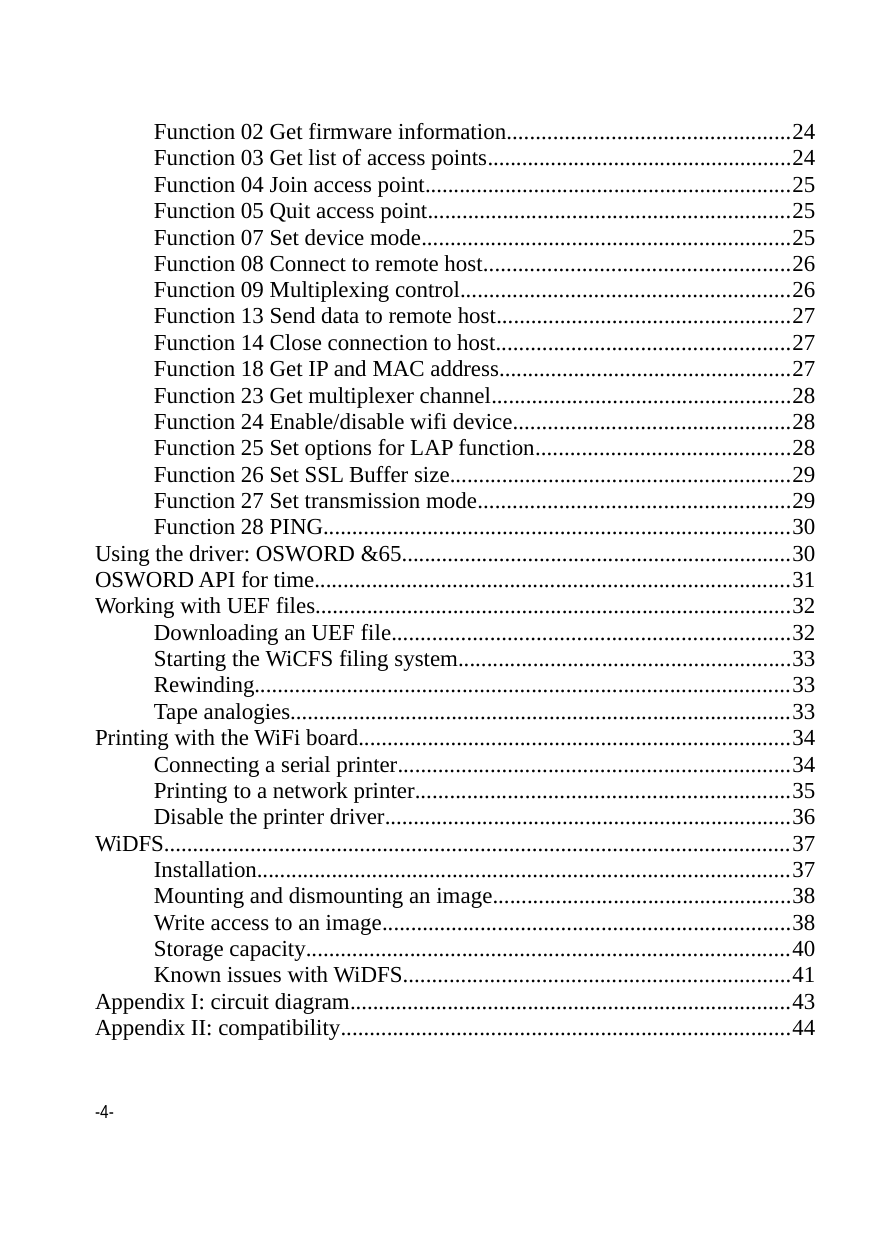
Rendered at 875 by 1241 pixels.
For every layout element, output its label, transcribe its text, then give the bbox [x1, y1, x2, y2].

text Starting the WiCFS filing system 33 [154, 645, 815, 672]
text Function 25 Set options for LAP function 28 [154, 434, 815, 461]
text Function 27 Set transmission mode 29 [154, 487, 815, 513]
text Installation 37 [154, 856, 815, 882]
text OSWORD API for time 31 [95, 566, 815, 592]
text Function 08 Connect to remote host 26 [154, 250, 815, 276]
text Storage capacity 40 [154, 935, 815, 961]
text Function 04 Join access point 25 [154, 171, 815, 197]
text Function 05 Quit access point 25 [154, 197, 815, 223]
text Mounting and dismounting an image 38 [154, 882, 815, 909]
text Write access to an image 38 [154, 909, 815, 935]
text Disable the printer driver 36 [154, 803, 815, 830]
text Function 03 Get list of access points 24 [154, 144, 815, 171]
text Function 28 PING 30 [154, 513, 815, 540]
text Downloading an UEF file 32 [154, 619, 815, 645]
text Tape analogies 33 [154, 698, 815, 724]
text Function 13 Send data to remote host 27 [154, 303, 815, 329]
text Function 23 Get multiplexer channel 28 [154, 382, 815, 408]
text Working with UEF files 32 [95, 592, 815, 619]
text WiDFS 37 [95, 830, 815, 856]
text Function 18 Get IP and MAC address 27 [154, 355, 815, 382]
text Function 14 Close connection to host 27 [154, 329, 815, 355]
text Known issues with WiDFS 41 [154, 961, 815, 988]
text Function 02 Get firmware information 24 [154, 118, 815, 144]
text Function 09 Multiplexing control 26 [154, 276, 815, 303]
text Function 07 Set device mode 25 [154, 223, 815, 250]
text Appendix I: circuit diagram 43 [95, 988, 815, 1014]
text Printing to a network printer 35 [154, 777, 815, 803]
text Printing with the WiFi board 34 [95, 724, 815, 751]
text Rewinding 33 [154, 672, 815, 698]
text Using the driver: OSWORD &65 30 [95, 540, 815, 566]
text Appendix II: compatibility 44 [95, 1014, 815, 1041]
text Function 26 Set SSL Buffer size 29 [154, 461, 815, 487]
text Connecting a serial printer 34 [154, 751, 815, 777]
text Function 24 Enable/disable wifi device 28 [154, 408, 815, 434]
